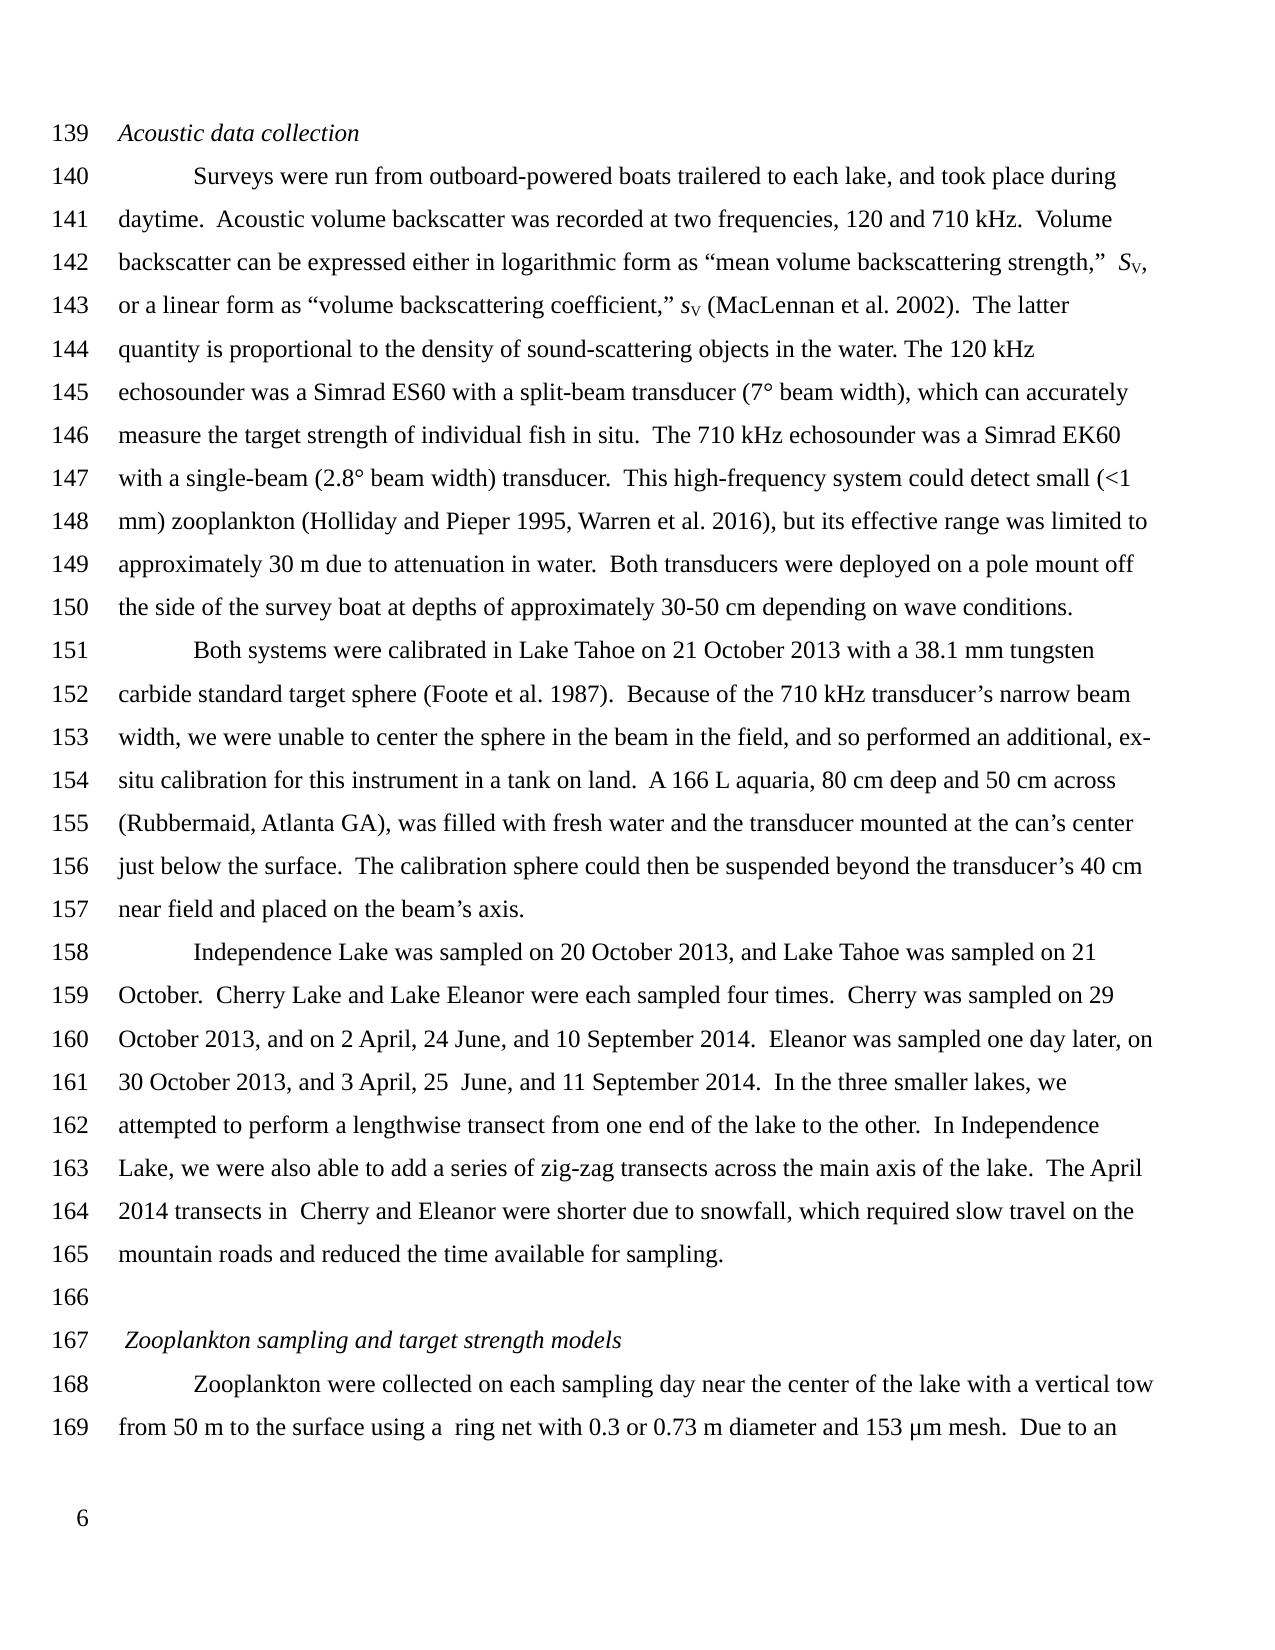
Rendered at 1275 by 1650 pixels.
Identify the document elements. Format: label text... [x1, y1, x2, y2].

text Surveys were run from outboard-powered boats trailered to each lake, and took place during daytime. Acoustic volume backscatter was recorded at two frequencies, 120 and 710 kHz. Volume backscatter can be expressed either in logarithmic form as “mean volume backscattering strength,” SV, or a linear form as “volume backscattering coefficient,” sV (MacLennan et al. 2002)⁠. The latter quantity is proportional to the density of sound-scattering objects in the water. The 120 kHz echosounder was a Simrad ES60 with a split-beam transducer (7° beam width), which can accurately measure the target strength of individual fish in situ. The 710 kHz echosounder was a Simrad EK60 with a single-beam (2.8° beam width) transducer. This high-frequency system could detect small (<1 mm) zooplankton (Holliday and Pieper 1995, Warren et al. 2016)⁠, but its effective range was limited to approximately 30 m due to attenuation in water. Both transducers were deployed on a pole mount off the side of the survey boat at depths of approximately 30-50 cm depending on wave conditions. [118, 161, 1157, 621]
text Independence Lake was sampled on 20 October 2013, and Lake Tahoe was sampled on 21 October. Cherry Lake and Lake Eleanor were each sampled four times. Cherry was sampled on 29 October 2013, and on 2 April, 24 June, and 10 September 2014. Eleanor was sampled one day later, on 30 October 2013, and 3 April, 25 June, and 11 September 2014. In the three smaller lakes, we attempted to perform a lengthwise transect from one end of the lake to the other. In Independence Lake, we were also able to add a series of zig-zag transects across the main axis of the lake. The April 2014 transects in Cherry and Eleanor were shorter due to snowfall, which required slow travel on the mountain roads and reduced the time available for sampling. [118, 937, 1157, 1268]
text Zooplankton sampling and target strength models [118, 1326, 1157, 1354]
text Acoustic data collection [118, 118, 1157, 147]
text Zooplankton were collected on each sampling day near the center of the lake with a vertical tow from 50 m to the surface using a ring net with 0.3 or 0.73 m diameter and 153 μm mesh. Due to an [118, 1369, 1157, 1441]
text Both systems were calibrated in Lake Tahoe on 21 October 2013 with a 38.1 mm tungsten carbide standard target sphere (Foote et al. 1987)⁠. Because of the 710 kHz transducer’s narrow beam width, we were unable to center the sphere in the beam in the field, and so performed an additional, ex-situ calibration for this instrument in a tank on land. A 166 L aquaria, 80 cm deep and 50 cm across (Rubbermaid, Atlanta GA), was filled with fresh water and the transducer mounted at the can’s center just below the surface. The calibration sphere could then be suspended beyond the transducer’s 40 cm near field and placed on the beam’s axis. [118, 636, 1157, 923]
